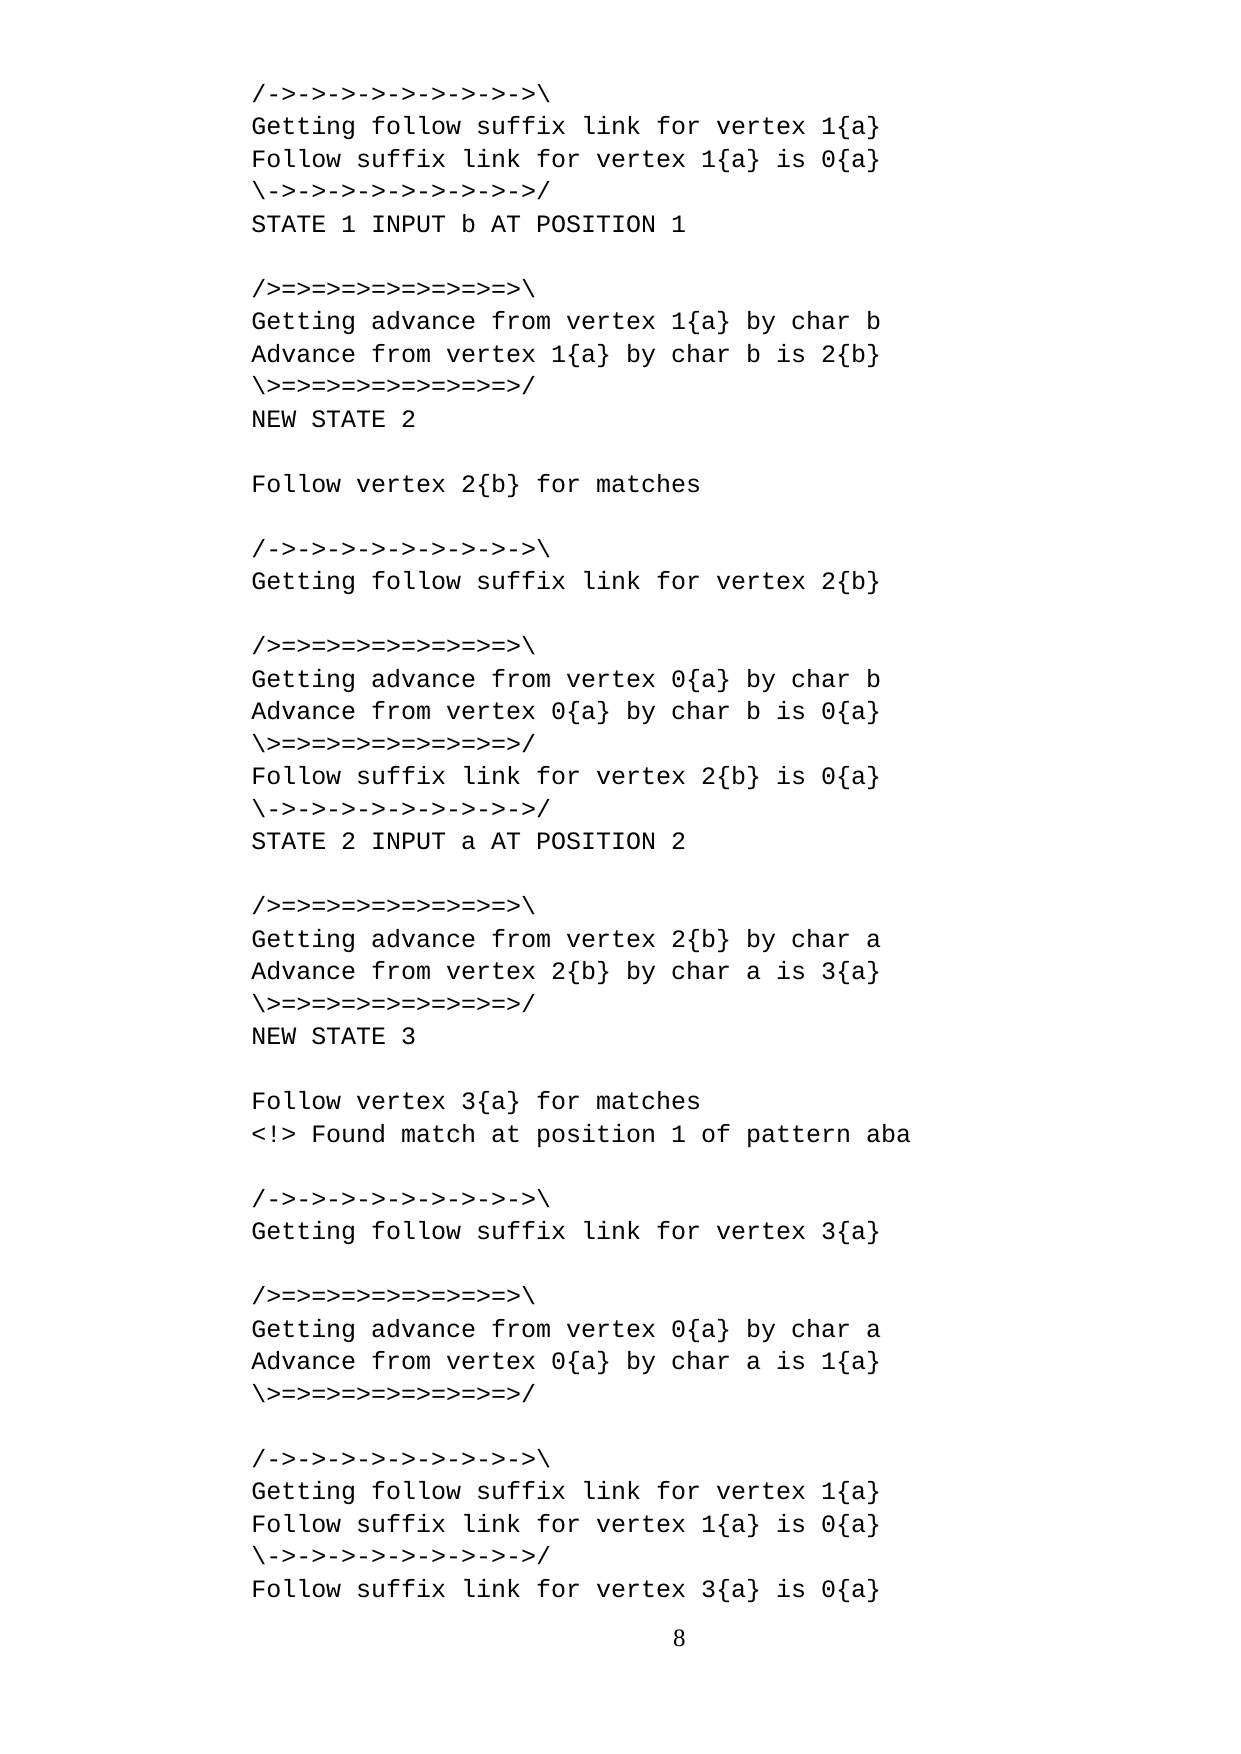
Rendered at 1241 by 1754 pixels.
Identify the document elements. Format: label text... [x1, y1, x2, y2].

text STATE 2 INPUT a AT POSITION 2 [177, 829, 1181, 857]
text Follow suffix link for vertex 3{a} is 0{a} [177, 1576, 1181, 1605]
text Follow suffix link for vertex 1{a} is 0{a} [177, 1511, 1181, 1540]
text Follow suffix link for vertex 2{b} is 0{a} [177, 764, 1181, 792]
text Advance from vertex 0{a} by char b is 0{a} [177, 699, 1181, 727]
text Getting advance from vertex 0{a} by char a [177, 1316, 1181, 1345]
text Getting follow suffix link for vertex 1{a} [177, 1479, 1181, 1507]
text Advance from vertex 0{a} by char a is 1{a} [177, 1349, 1181, 1377]
text Follow suffix link for vertex 1{a} is 0{a} [177, 146, 1181, 175]
text Getting follow suffix link for vertex 2{b} [177, 569, 1181, 597]
text Getting advance from vertex 0{a} by char b [177, 666, 1181, 695]
text /->->->->->->->->->\ [177, 1186, 1181, 1215]
text Getting advance from vertex 1{a} by char b [177, 309, 1181, 337]
text Advance from vertex 2{b} by char a is 3{a} [177, 959, 1181, 987]
text \>=>=>=>=>=>=>=>=>/ [177, 1381, 1181, 1410]
text Getting advance from vertex 2{b} by char a [177, 926, 1181, 955]
text <!> Found match at position 1 of pattern aba [177, 1121, 1181, 1150]
text Follow vertex 3{a} for matches [177, 1089, 1181, 1117]
text />=>=>=>=>=>=>=>=>\ [177, 276, 1181, 305]
text \>=>=>=>=>=>=>=>=>/ [177, 731, 1181, 760]
text \>=>=>=>=>=>=>=>=>/ [177, 991, 1181, 1020]
text Follow vertex 2{b} for matches [177, 471, 1181, 500]
text />=>=>=>=>=>=>=>=>\ [177, 1284, 1181, 1312]
text /->->->->->->->->->\ [177, 81, 1181, 110]
text \>=>=>=>=>=>=>=>=>/ [177, 374, 1181, 402]
text \->->->->->->->->->/ [177, 179, 1181, 207]
text \->->->->->->->->->/ [177, 796, 1181, 825]
text NEW STATE 2 [177, 406, 1181, 435]
text Getting follow suffix link for vertex 1{a} [177, 114, 1181, 142]
text />=>=>=>=>=>=>=>=>\ [177, 634, 1181, 662]
text /->->->->->->->->->\ [177, 536, 1181, 565]
text \->->->->->->->->->/ [177, 1544, 1181, 1572]
text NEW STATE 3 [177, 1024, 1181, 1052]
text /->->->->->->->->->\ [177, 1446, 1181, 1475]
text Getting follow suffix link for vertex 3{a} [177, 1219, 1181, 1247]
text Advance from vertex 1{a} by char b is 2{b} [177, 341, 1181, 370]
text STATE 1 INPUT b AT POSITION 1 [177, 211, 1181, 240]
text />=>=>=>=>=>=>=>=>\ [177, 894, 1181, 922]
